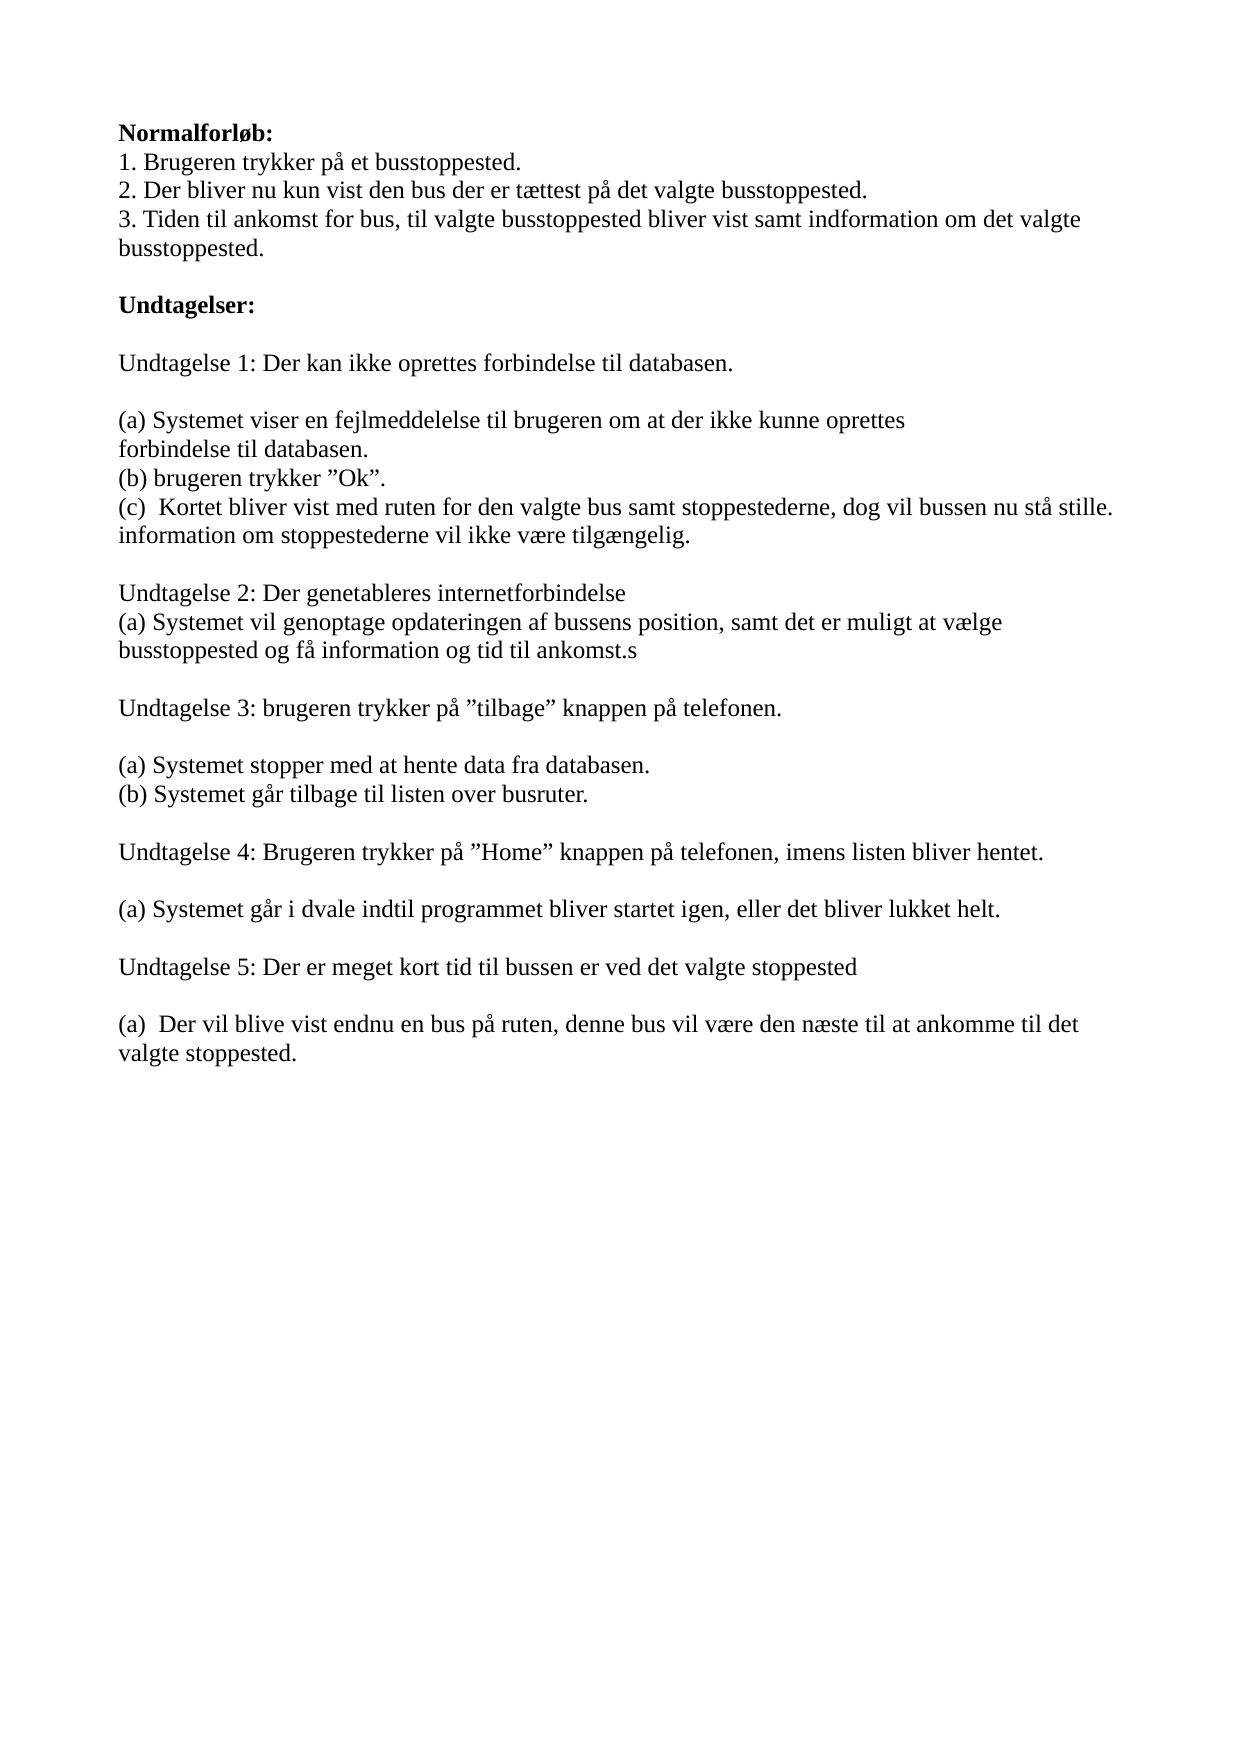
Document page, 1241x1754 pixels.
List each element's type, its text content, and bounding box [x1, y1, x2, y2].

text (a) Systemet viser en fejlmeddelelse til brugeren om at der ikke kunne oprettes forbindelse til databasen. [118, 406, 1122, 463]
text (c) Kortet bliver vist med ruten for den valgte bus samt stoppestederne, dog vil bussen nu stå stille. information om stoppestederne vil ikke være tilgængelig. [118, 492, 1122, 549]
text Undtagelse 1: Der kan ikke oprettes forbindelse til databasen. [118, 348, 1122, 377]
text Undtagelser: [118, 291, 1122, 319]
text (a) Systemet går i dvale indtil programmet bliver startet igen, eller det bliver lukket helt. [118, 894, 1122, 923]
text 2. Der bliver nu kun vist den bus der er tættest på det valgte busstoppested. [118, 176, 1122, 204]
text 1. Brugeren trykker på et busstoppested. [118, 147, 1122, 176]
text (a) Systemet stopper med at hente data fra databasen. [118, 751, 1122, 779]
text Undtagelse 5: Der er meget kort tid til bussen er ved det valgte stoppested [118, 952, 1122, 981]
text (a) Systemet vil genoptage opdateringen af bussens position, samt det er muligt at vælge busstoppested og få information og tid til ankomst.s [118, 607, 1122, 664]
text Normalforløb: [118, 118, 1122, 147]
text (b) brugeren trykker ”Ok”. [118, 463, 1122, 492]
text Undtagelse 3: brugeren trykker på ”tilbage” knappen på telefonen. [118, 693, 1122, 722]
text (a) Der vil blive vist endnu en bus på ruten, denne bus vil være den næste til at ankomme til det valgte stoppested. [118, 1009, 1122, 1067]
text Undtagelse 4: Brugeren trykker på ”Home” knappen på telefonen, imens listen bliver hentet. [118, 837, 1122, 866]
text Undtagelse 2: Der genetableres internetforbindelse [118, 578, 1122, 607]
text (b) Systemet går tilbage til listen over busruter. [118, 779, 1122, 808]
text 3. Tiden til ankomst for bus, til valgte busstoppested bliver vist samt indformation om det valgte busstoppested. [118, 204, 1122, 262]
